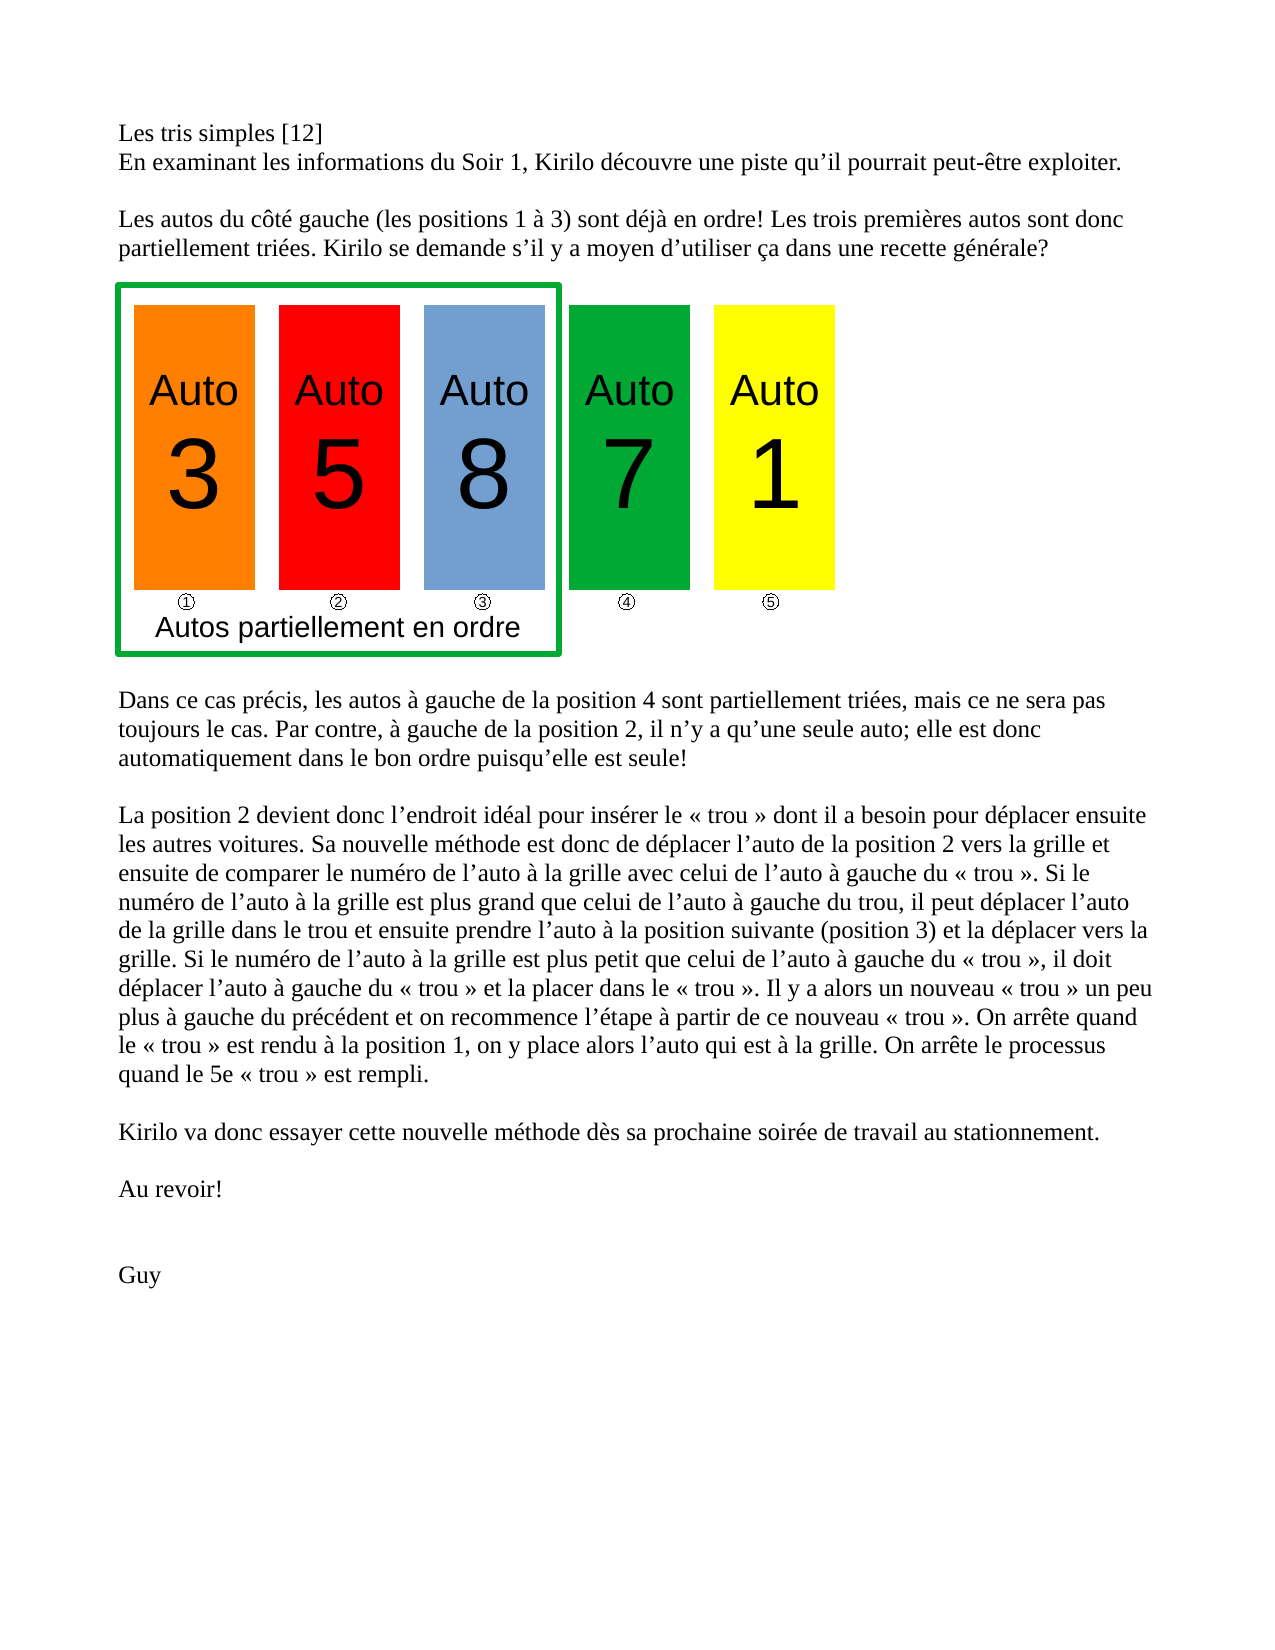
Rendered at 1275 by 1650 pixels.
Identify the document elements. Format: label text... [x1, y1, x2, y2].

text En examinant les informations du Soir 1, Kirilo découvre une piste qu’il pourrait peut-être exploiter. [118, 147, 1157, 176]
text Kirilo va donc essayer cette nouvelle méthode dès sa prochaine soirée de travail au stationnement. [118, 1117, 1157, 1146]
text Les autos du côté gauche (les positions 1 à 3) sont déjà en ordre! Les trois premières autos sont donc partiellement triées. Kirilo se demande s’il y a moyen d’utiliser ça dans une recette générale? [118, 204, 1157, 262]
text Guy [118, 1261, 1157, 1289]
text Dans ce cas précis, les autos à gauche de la position 4 sont partiellement triées, mais ce ne sera pas toujours le cas. Par contre, à gauche de la position 2, il n’y a qu’une seule auto; elle est donc automatiquement dans le bon ordre puisqu’elle est seule! [118, 686, 1157, 772]
text Au revoir! [118, 1174, 1157, 1203]
text La position 2 devient donc l’endroit idéal pour insérer le « trou » dont il a besoin pour déplacer ensuite les autres voitures. Sa nouvelle méthode est donc de déplacer l’auto de la position 2 vers la grille et ensuite de comparer le numéro de l’auto à la grille avec celui de l’auto à gauche du « trou ». Si le numéro de l’auto à la grille est plus grand que celui de l’auto à gauche du trou, il peut déplacer l’auto de la grille dans le trou et ensuite prendre l’auto à la position suivante (position 3) et la déplacer vers la grille. Si le numéro de l’auto à la grille est plus petit que celui de l’auto à gauche du « trou », il doit déplacer l’auto à gauche du « trou » et la placer dans le « trou ». Il y a alors un nouveau « trou » un peu plus à gauche du précédent et on recommence l’étape à partir de ce nouveau « trou ». On arrête quand le « trou » est rendu à la position 1, on y place alors l’auto qui est à la grille. On arrête le processus quand le 5e « trou » est rempli. [118, 801, 1157, 1088]
text Les tris simples [12] [118, 118, 1157, 147]
